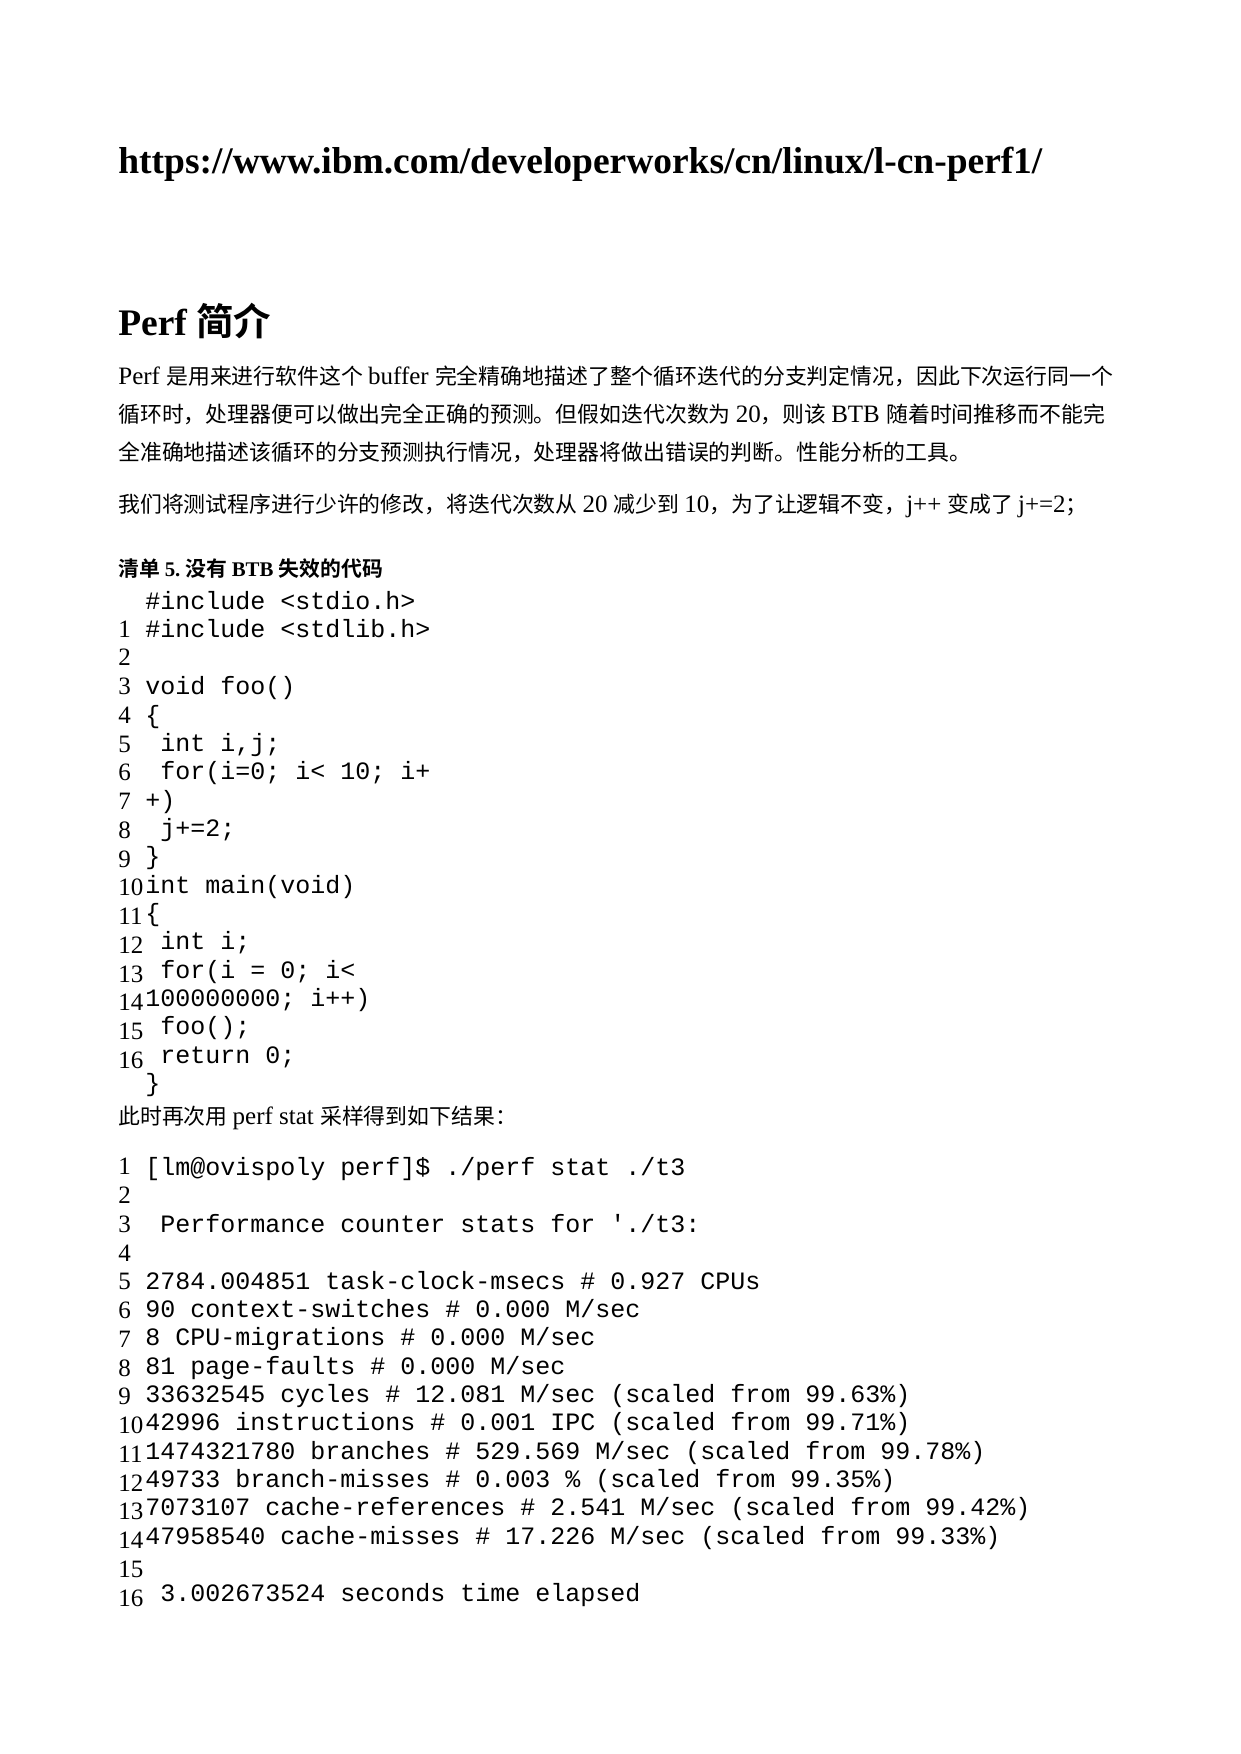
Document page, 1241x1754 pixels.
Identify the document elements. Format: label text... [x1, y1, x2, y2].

subtitle Perf 简介 [118, 292, 1122, 346]
subtitle https://www.ibm.com/developerworks/cn/linux/l-cn-perf1/ [118, 139, 1122, 182]
text Perf 是用来进行软件这个 buffer 完全精确地描述了整个循环迭代的分支判定情况，因此下次运行同一个循环时，处理器便可以做出完全正确的预测。但假如迭代次数为 20，则该 BTB 随着时间推移而不能完全准确地描述该循环的分支预测执行情况，处理器将做出错误的判断。性能分析的工具。 [118, 359, 1122, 466]
table_header 1 2 3 4 5 6 7 8 9 10 11 12 13 14 15 16 [118, 1151, 145, 1611]
table_header #include <stdio.h> #include <stdlib.h> void foo() { int i,j; for(i=0; i< 10; i++) j+=2; } int main(void) { int i; for(i = 0; i< 100000000; i++) foo(); return 0; } [145, 589, 450, 1099]
table_header [lm@ovispoly perf]$ ./perf stat ./t3 Performance counter stats for './t3: 2784.004851 task-clock-msecs # 0.927 CPUs 90 context-switches # 0.000 M/sec 8 CPU-migrations # 0.000 M/sec 81 page-faults # 0.000 M/sec 33632545 cycles # 12.081 M/sec (scaled from 99.63%) 42996 instructions # 0.001 IPC (scaled from 99.71%) 1474321780 branches # 529.569 M/sec (scaled from 99.78%) 49733 branch-misses # 0.003 % (scaled from 99.35%) 7073107 cache-references # 2.541 M/sec (scaled from 99.42%) 47958540 cache-misses # 17.226 M/sec (scaled from 99.33%) 3.002673524 seconds time elapsed [145, 1151, 1058, 1611]
text 此时再次用 perf stat 采样得到如下结果： [118, 1099, 1122, 1131]
subtitle 清单 5. 没有 BTB 失效的代码 [118, 552, 1122, 582]
text 我们将测试程序进行少许的修改，将迭代次数从 20 减少到 10，为了让逻辑不变，j++ 变成了 j+=2； [118, 487, 1122, 519]
table_header 1 2 3 4 5 6 7 8 9 10 11 12 13 14 15 16 [118, 589, 145, 1099]
